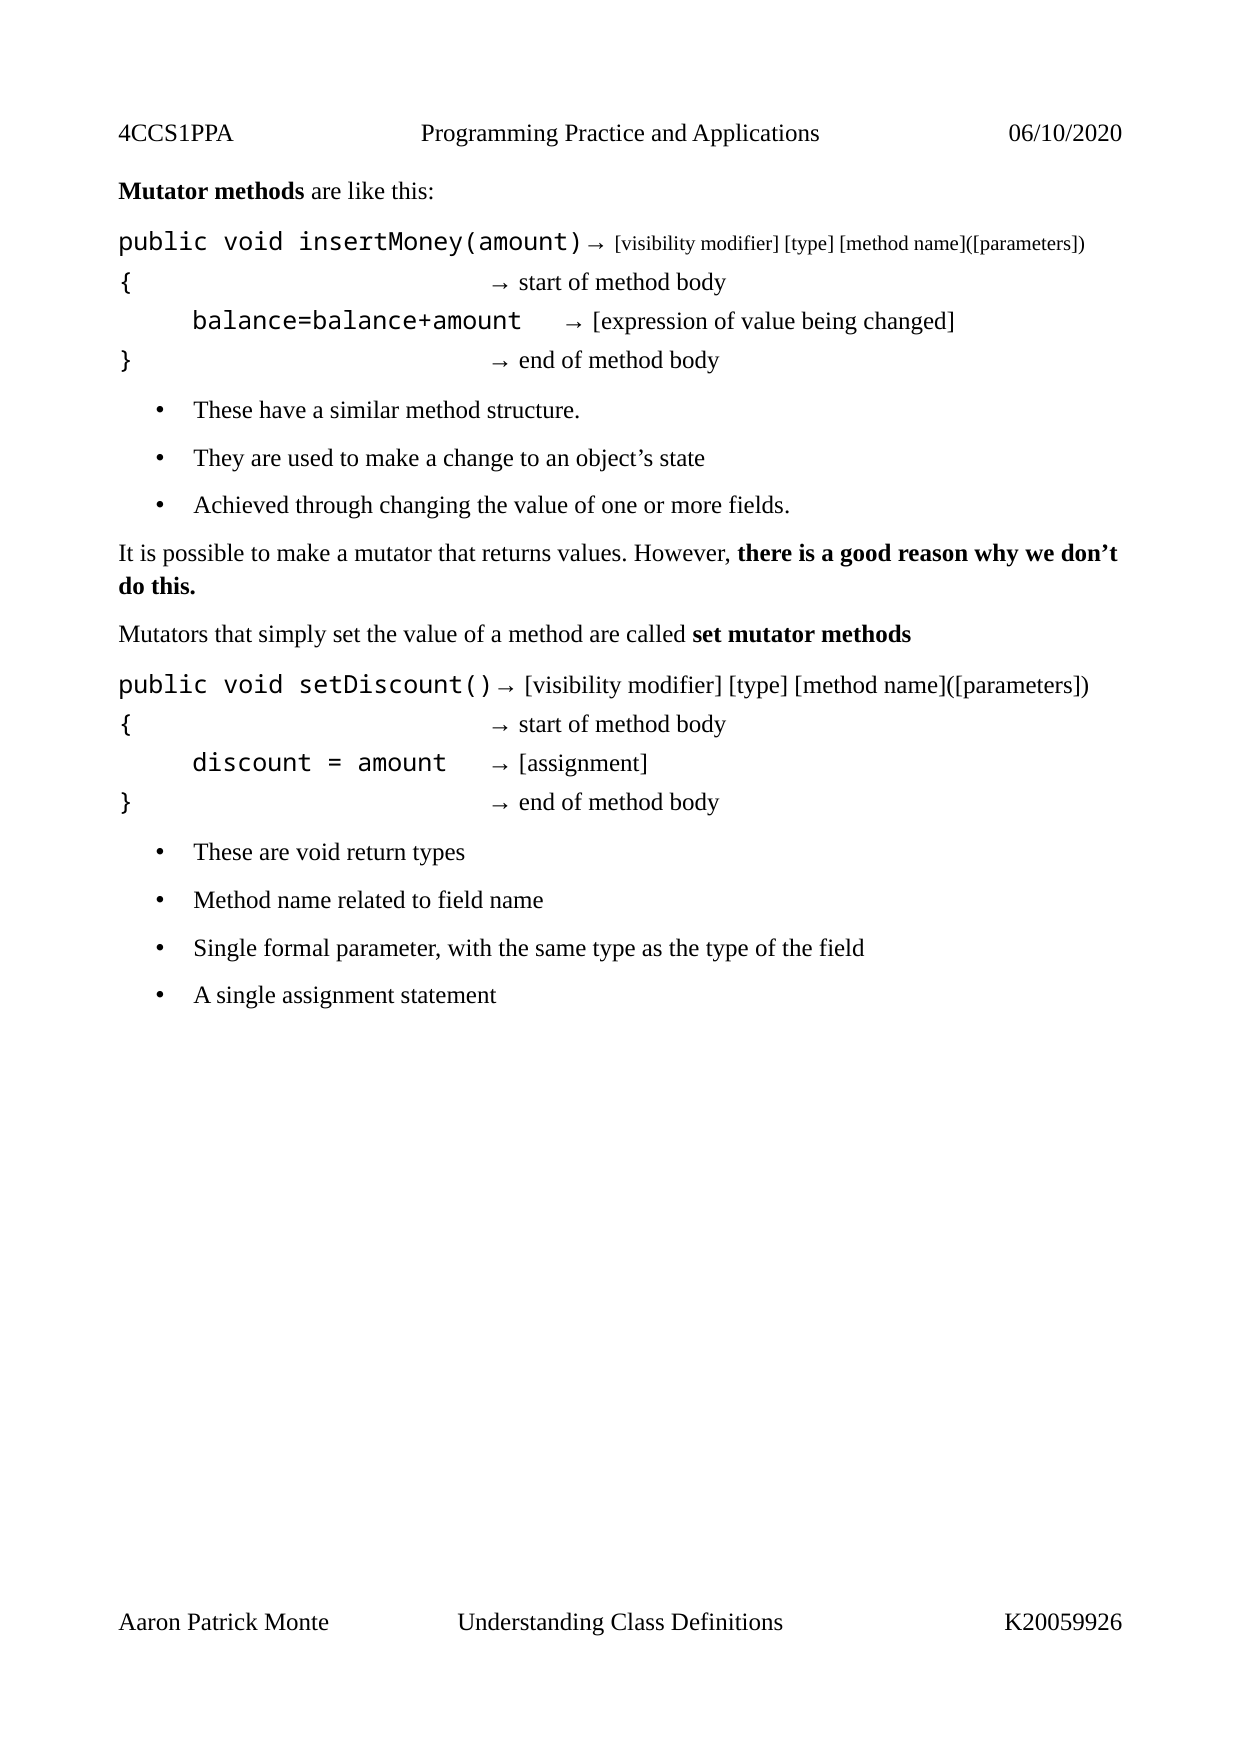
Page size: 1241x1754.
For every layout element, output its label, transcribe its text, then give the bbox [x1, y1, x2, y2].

text It is possible to make a mutator that returns values. However, there is a good reason why we don’t do this. [118, 538, 1122, 600]
text Mutator methods are like this: [118, 176, 1122, 205]
list These are void return types [156, 837, 1122, 866]
list They are used to make a change to an object’s state [156, 443, 1122, 472]
list Method name related to field name [156, 885, 1122, 914]
text public void insertMoney(amount)→ [visibility modifier] [type] [method name]([parameters]) { → start of method body balance=balance+amount → [expression of value being changed] } → end of method body [118, 224, 1122, 376]
list These have a similar method structure. [156, 395, 1122, 424]
list Single formal parameter, with the same type as the type of the field [156, 933, 1122, 961]
text Mutators that simply set the value of a method are called set mutator methods [118, 619, 1122, 647]
text public void setDiscount()→ [visibility modifier] [type] [method name]([parameters]) { → start of method body discount = amount → [assignment] } → end of method body [118, 666, 1122, 818]
list Achieved through changing the value of one or more fields. [156, 490, 1122, 519]
list A single assignment statement [156, 980, 1122, 1009]
